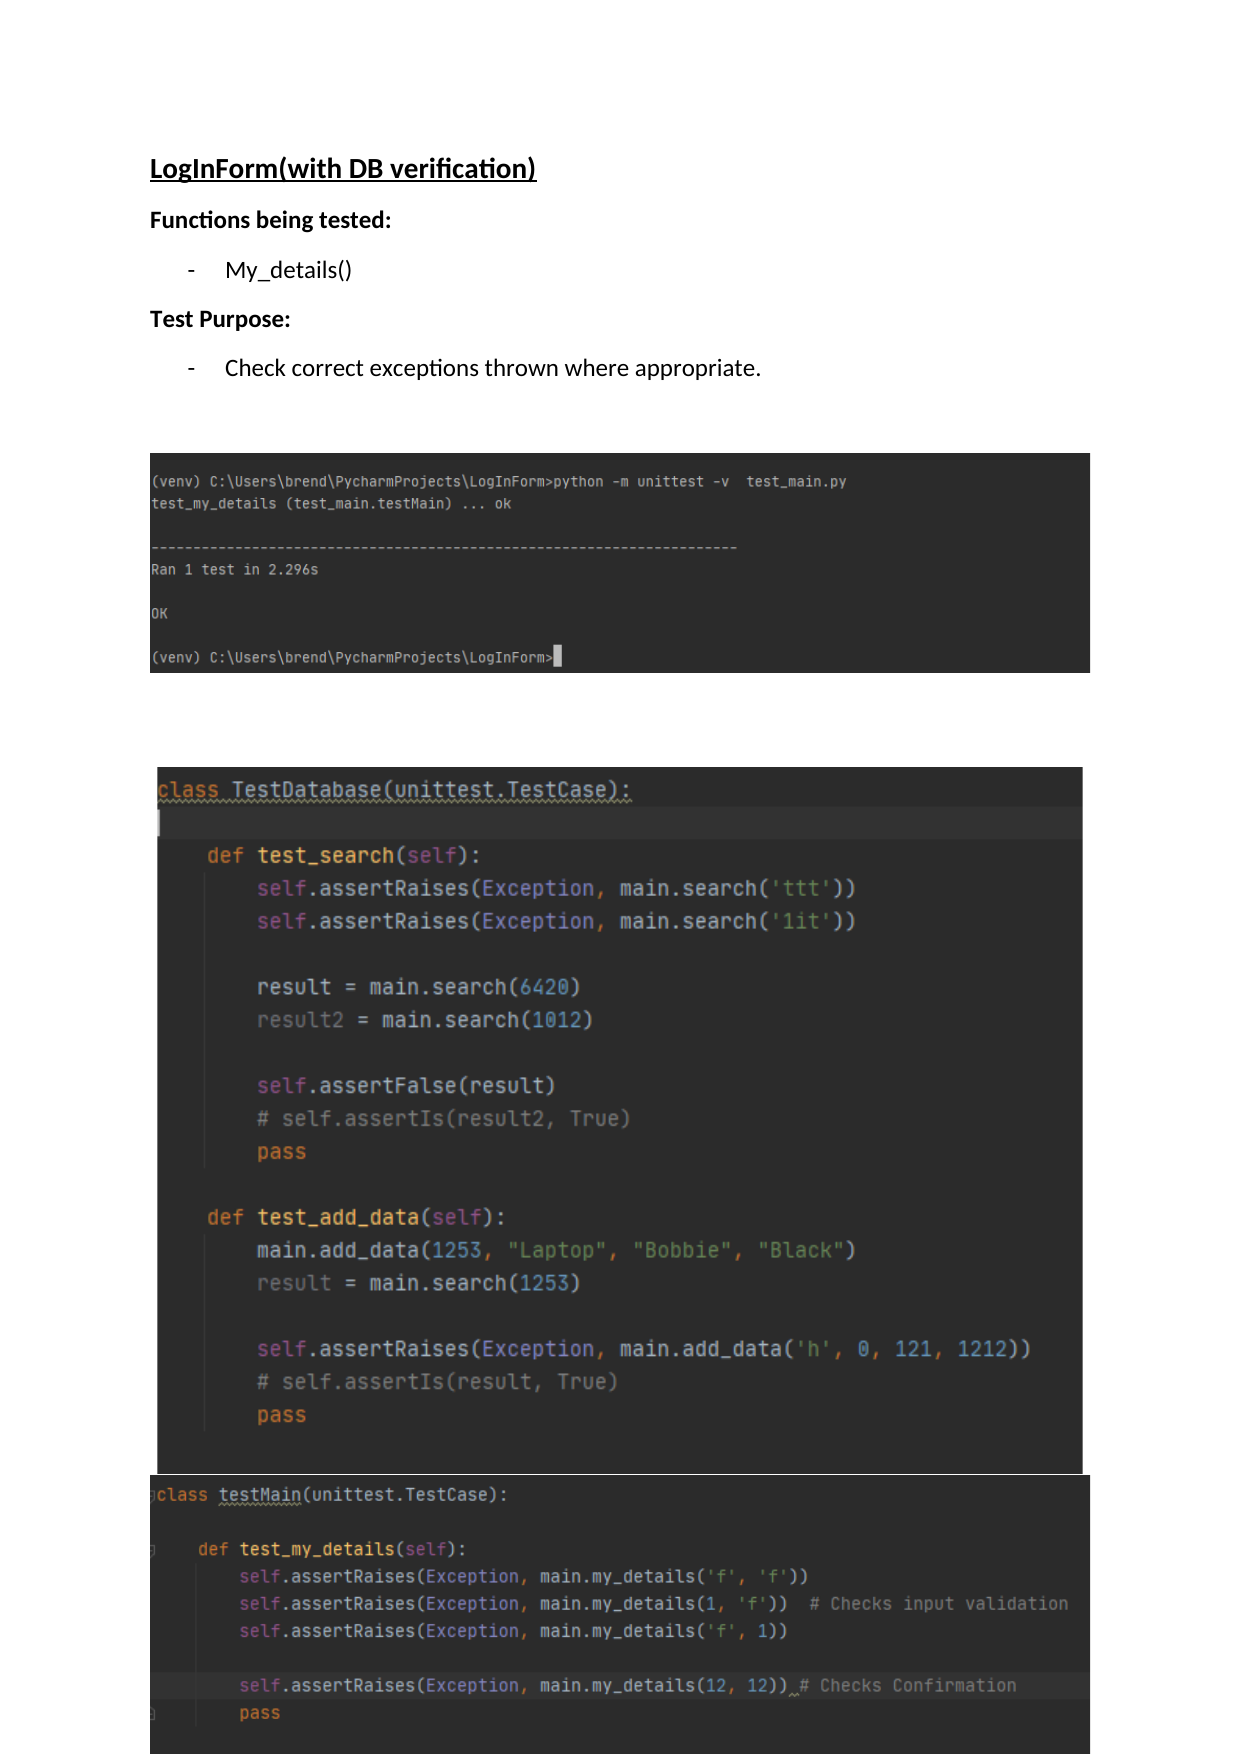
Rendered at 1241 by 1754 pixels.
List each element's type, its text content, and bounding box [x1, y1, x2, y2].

text Functions being tested: [150, 205, 1090, 235]
list Check correct exceptions thrown where appropriate. [187, 352, 1090, 383]
text LogInForm(with DB verification) [150, 150, 1090, 186]
list My_details() [187, 254, 1090, 284]
text Test Purpose: [150, 303, 1090, 334]
